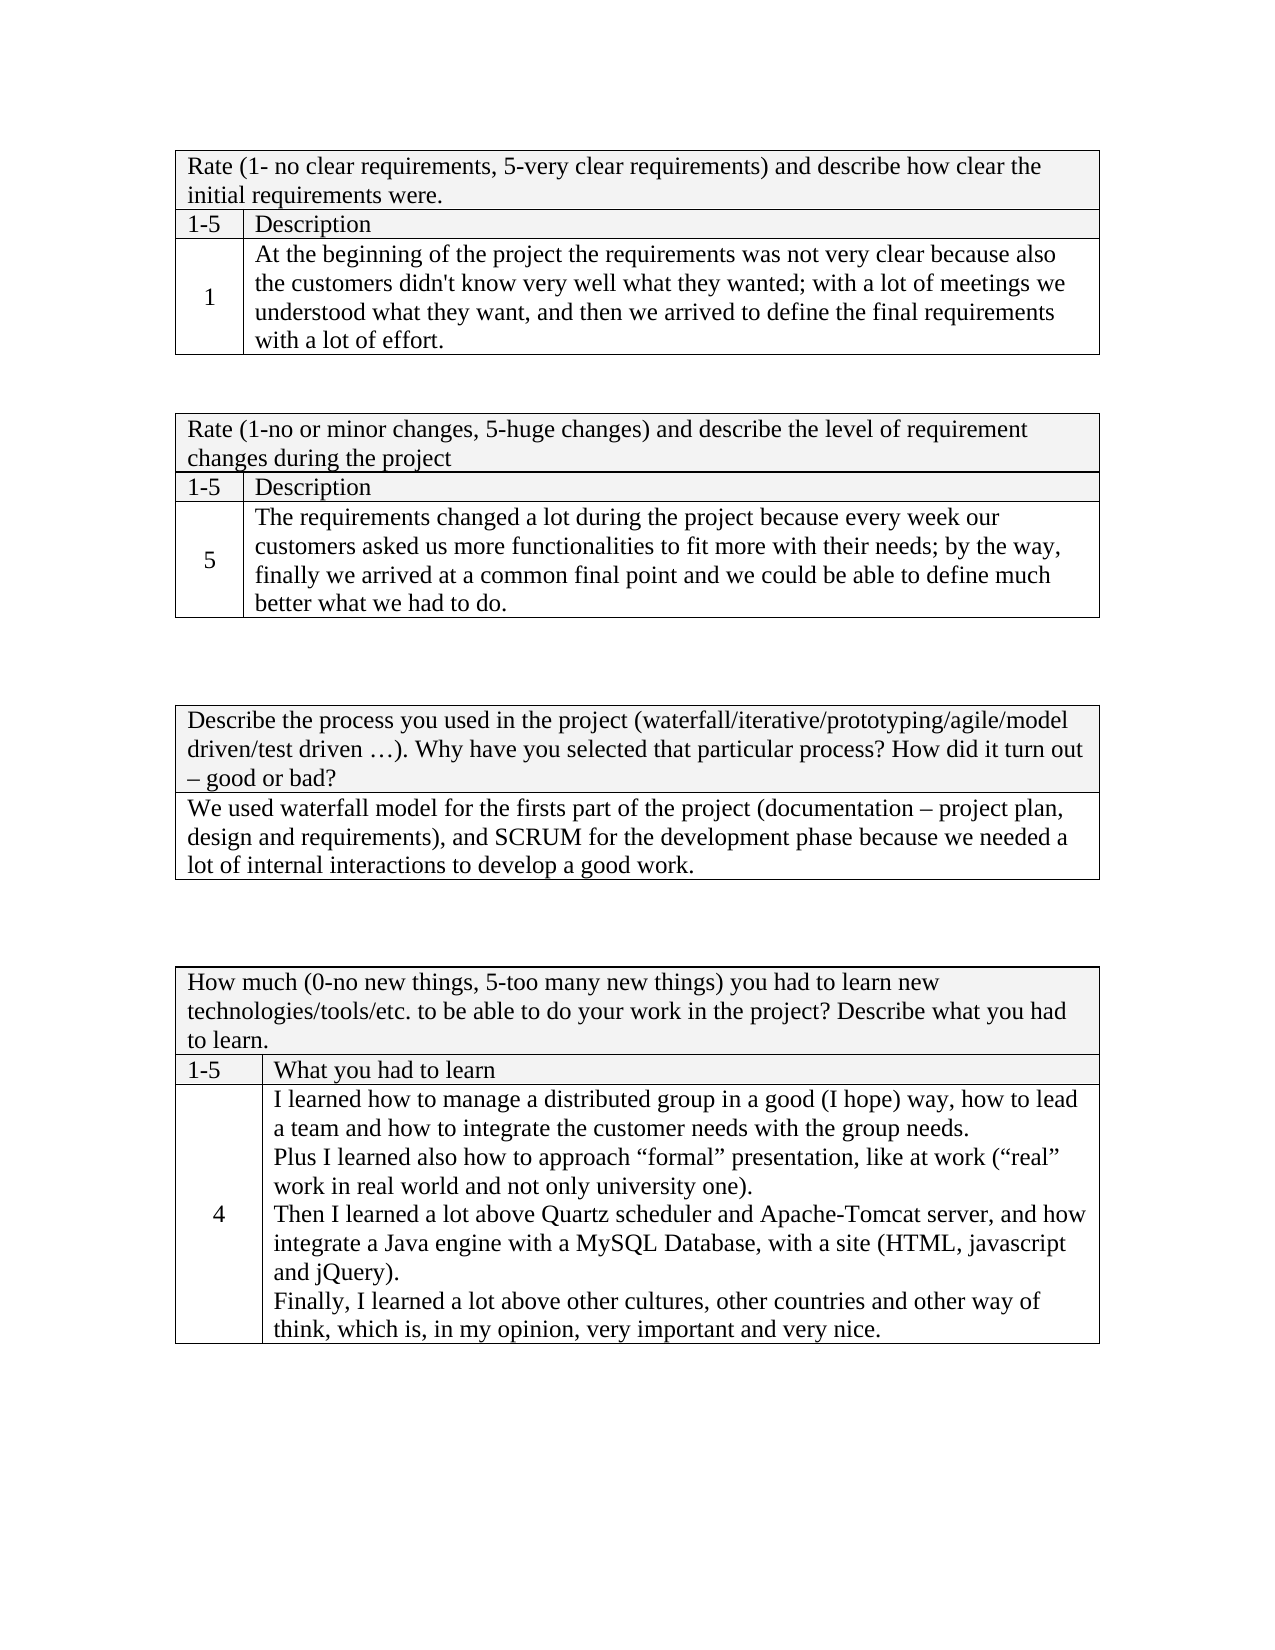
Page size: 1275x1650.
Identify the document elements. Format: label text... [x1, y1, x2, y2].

table_cell The requirements changed a lot during the project because every week our customers asked us more functionalities to fit more with their needs; by the way, finally we arrived at a common final point and we could be able to define much better what we had to do. [244, 502, 1099, 617]
table_cell 1-5 [176, 210, 243, 238]
table_cell 1 [176, 239, 243, 354]
table_cell 1-5 [176, 1055, 262, 1083]
table_header How much (0-no new things, 5-too many new things) you had to learn new technologies/tools/etc. to be able to do your work in the project? Describe what you had to learn. [176, 968, 1099, 1054]
table_cell What you had to learn [263, 1055, 1099, 1083]
table_cell 4 [176, 1085, 262, 1343]
table_cell I learned how to manage a distributed group in a good (I hope) way, how to lead a team and how to integrate the customer needs with the group needs. Plus I learned also how to approach “formal” presentation, like at work (“real” work in real world and not only university one). Then I learned a lot above Quartz scheduler and Apache-Tomcat server, and how integrate a Java engine with a MySQL Database, with a site (HTML, javascript and jQuery). Finally, I learned a lot above other cultures, other countries and other way of think, which is, in my opinion, very important and very nice. [263, 1085, 1099, 1343]
table_header Rate (1- no clear requirements, 5-very clear requirements) and describe how clear the initial requirements were. [176, 151, 1099, 208]
table_cell At the beginning of the project the requirements was not very clear because also the customers didn't know very well what they wanted; with a lot of meetings we understood what they want, and then we arrived to define the final requirements with a lot of effort. [244, 239, 1099, 354]
table_header Describe the process you used in the project (waterfall/iterative/prototyping/agile/model driven/test driven …). Why have you selected that particular process? How did it turn out – good or bad? [176, 706, 1099, 792]
table_cell 1-5 [176, 473, 243, 501]
table_cell We used waterfall model for the firsts part of the project (documentation – project plan, design and requirements), and SCRUM for the development phase because we needed a lot of internal interactions to develop a good work. [176, 793, 1099, 879]
table_cell 5 [176, 502, 243, 617]
table_cell Description [244, 210, 1099, 238]
table_header Rate (1-no or minor changes, 5-huge changes) and describe the level of requirement changes during the project [176, 414, 1099, 471]
table_cell Description [244, 473, 1099, 501]
